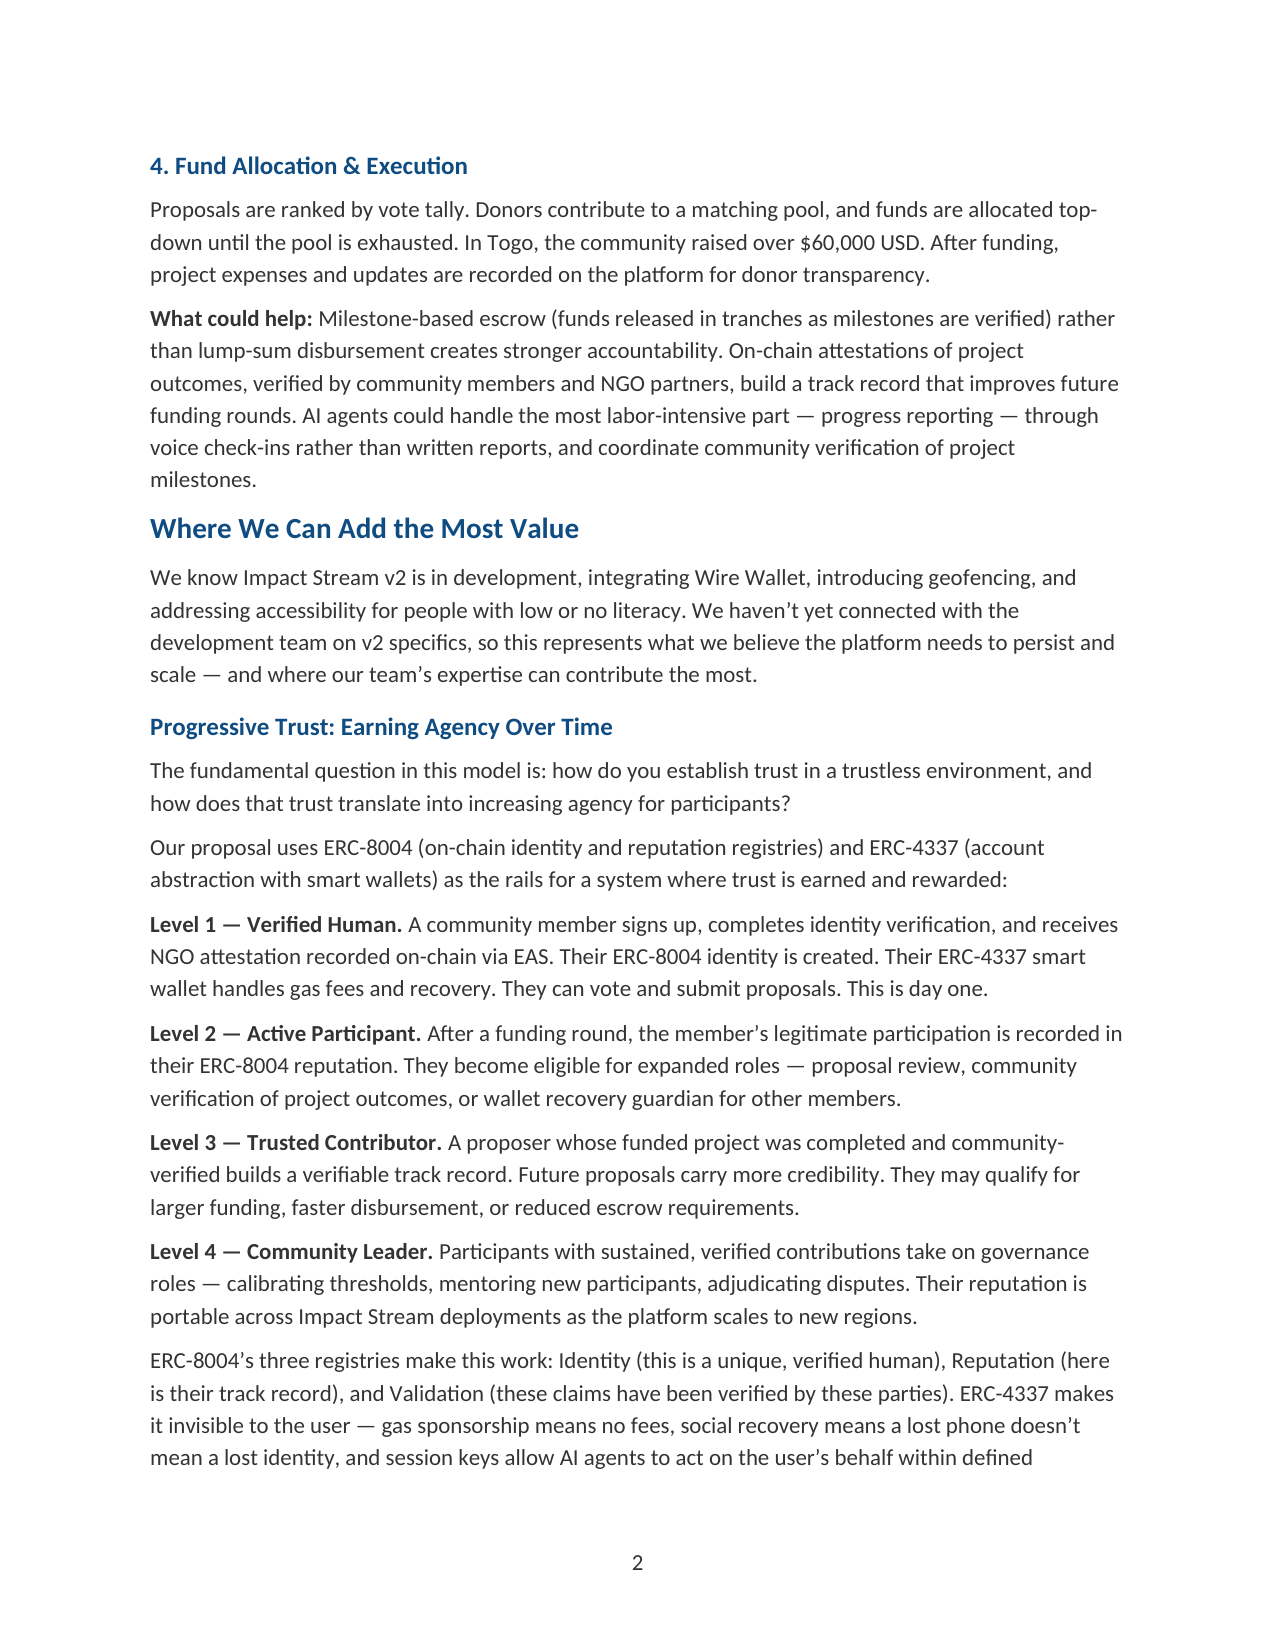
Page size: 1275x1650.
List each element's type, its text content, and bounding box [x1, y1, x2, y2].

text What could help: Milestone-based escrow (funds released in tranches as milestones are verified) rather than lump-sum disbursement creates stronger accountability. On-chain attestations of project outcomes, verified by community members and NGO partners, build a track record that improves future funding rounds. AI agents could handle the most labor-intensive part — progress reporting — through voice check-ins rather than written reports, and coordinate community verification of project milestones. [150, 304, 1125, 493]
text ERC-8004’s three registries make this work: Identity (this is a unique, verified human), Reputation (here is their track record), and Validation (these claims have been verified by these parties). ERC-4337 makes it invisible to the user — gas sponsorship means no fees, social recovery means a lost phone doesn’t mean a lost identity, and session keys allow AI agents to act on the user’s behalf within defined [150, 1346, 1125, 1471]
text Our proposal uses ERC-8004 (on-chain identity and reputation registries) and ERC-4337 (account abstraction with smart wallets) as the rails for a system where trust is earned and rewarded: [150, 833, 1125, 893]
text Level 2 — Active Participant. After a funding round, the member’s legitimate participation is recorded in their ERC-8004 reputation. They become eligible for expanded roles — proposal review, community verification of project outcomes, or wallet recovery guardian for other members. [150, 1019, 1125, 1112]
text 4. Fund Allocation & Execution [150, 150, 1125, 181]
text Level 1 — Verified Human. A community member signs up, completes identity verification, and receives NGO attestation recorded on-chain via EAS. Their ERC-8004 identity is created. Their ERC-4337 smart wallet handles gas fees and recovery. They can vote and submit proposals. This is day one. [150, 910, 1125, 1003]
text Progressive Trust: Earning Agency Over Time [150, 711, 1125, 742]
text Level 4 — Community Leader. Participants with sustained, verified contributions take on governance roles — calibrating thresholds, mentoring new participants, adjudicating disputes. Their reputation is portable across Impact Stream deployments as the platform scales to new regions. [150, 1237, 1125, 1330]
text The fundamental question in this model is: how do you establish trust in a trustless environment, and how does that trust translate into increasing agency for participants? [150, 756, 1125, 817]
text We know Impact Stream v2 is in development, integrating Wire Wallet, introducing geofencing, and addressing accessibility for people with low or no literacy. We haven’t yet connected with the development team on v2 specifics, so this represents what we believe the platform needs to persist and scale — and where our team’s expertise can contribute the most. [150, 563, 1125, 688]
text Proposals are ranked by vote tally. Donors contribute to a matching pool, and funds are allocated top-down until the pool is exhausted. In Togo, the community raised over $60,000 USD. After funding, project expenses and updates are recorded on the platform for donor transparency. [150, 195, 1125, 288]
text Where We Can Add the Most Value [150, 510, 1125, 546]
text Level 3 — Trusted Contributor. A proposer whose funded project was completed and community-verified builds a verifiable track record. Future proposals carry more credibility. They may qualify for larger funding, faster disbursement, or reduced escrow requirements. [150, 1128, 1125, 1221]
